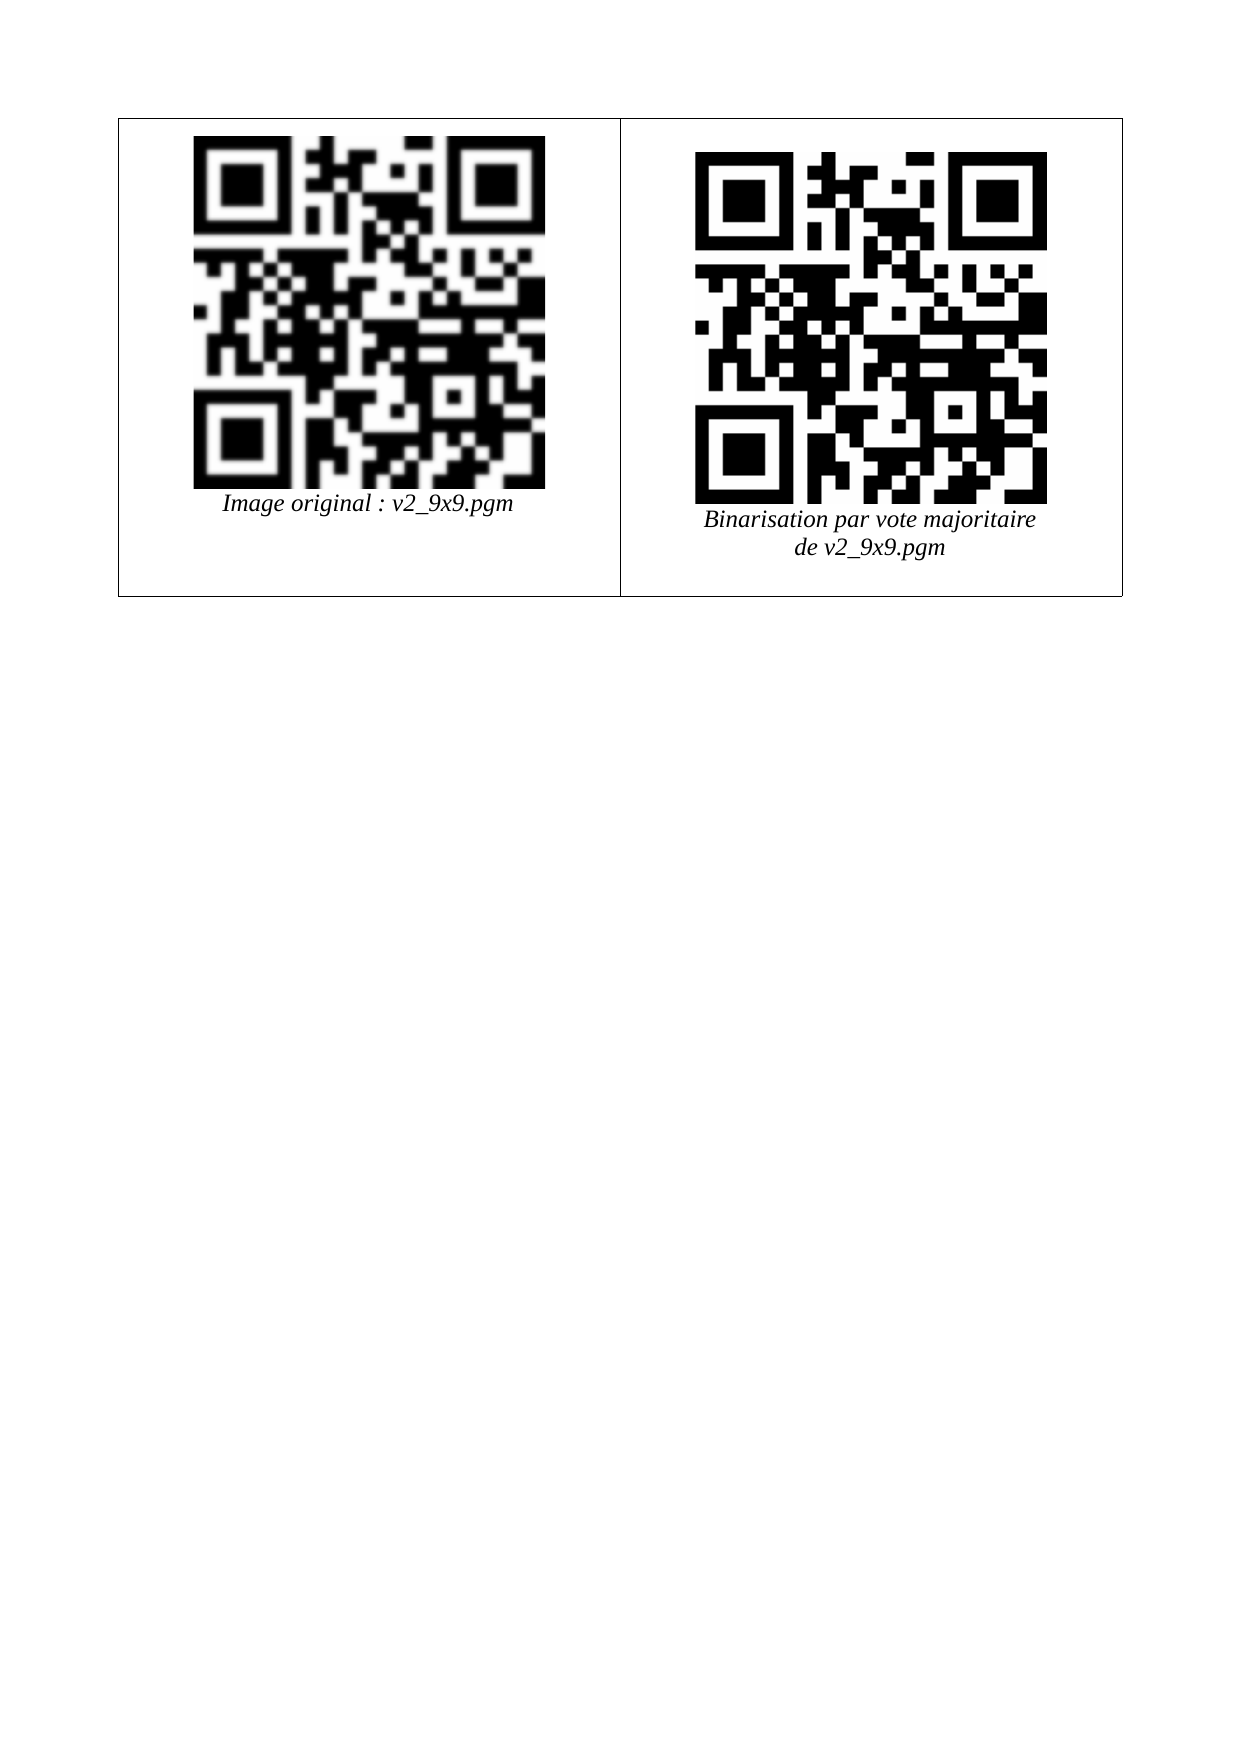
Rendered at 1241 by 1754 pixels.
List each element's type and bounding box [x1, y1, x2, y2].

table_cell [621, 140, 1122, 596]
table_cell [119, 119, 620, 596]
picture [695, 152, 1047, 504]
table_cell [621, 119, 1122, 139]
picture [193, 136, 546, 489]
